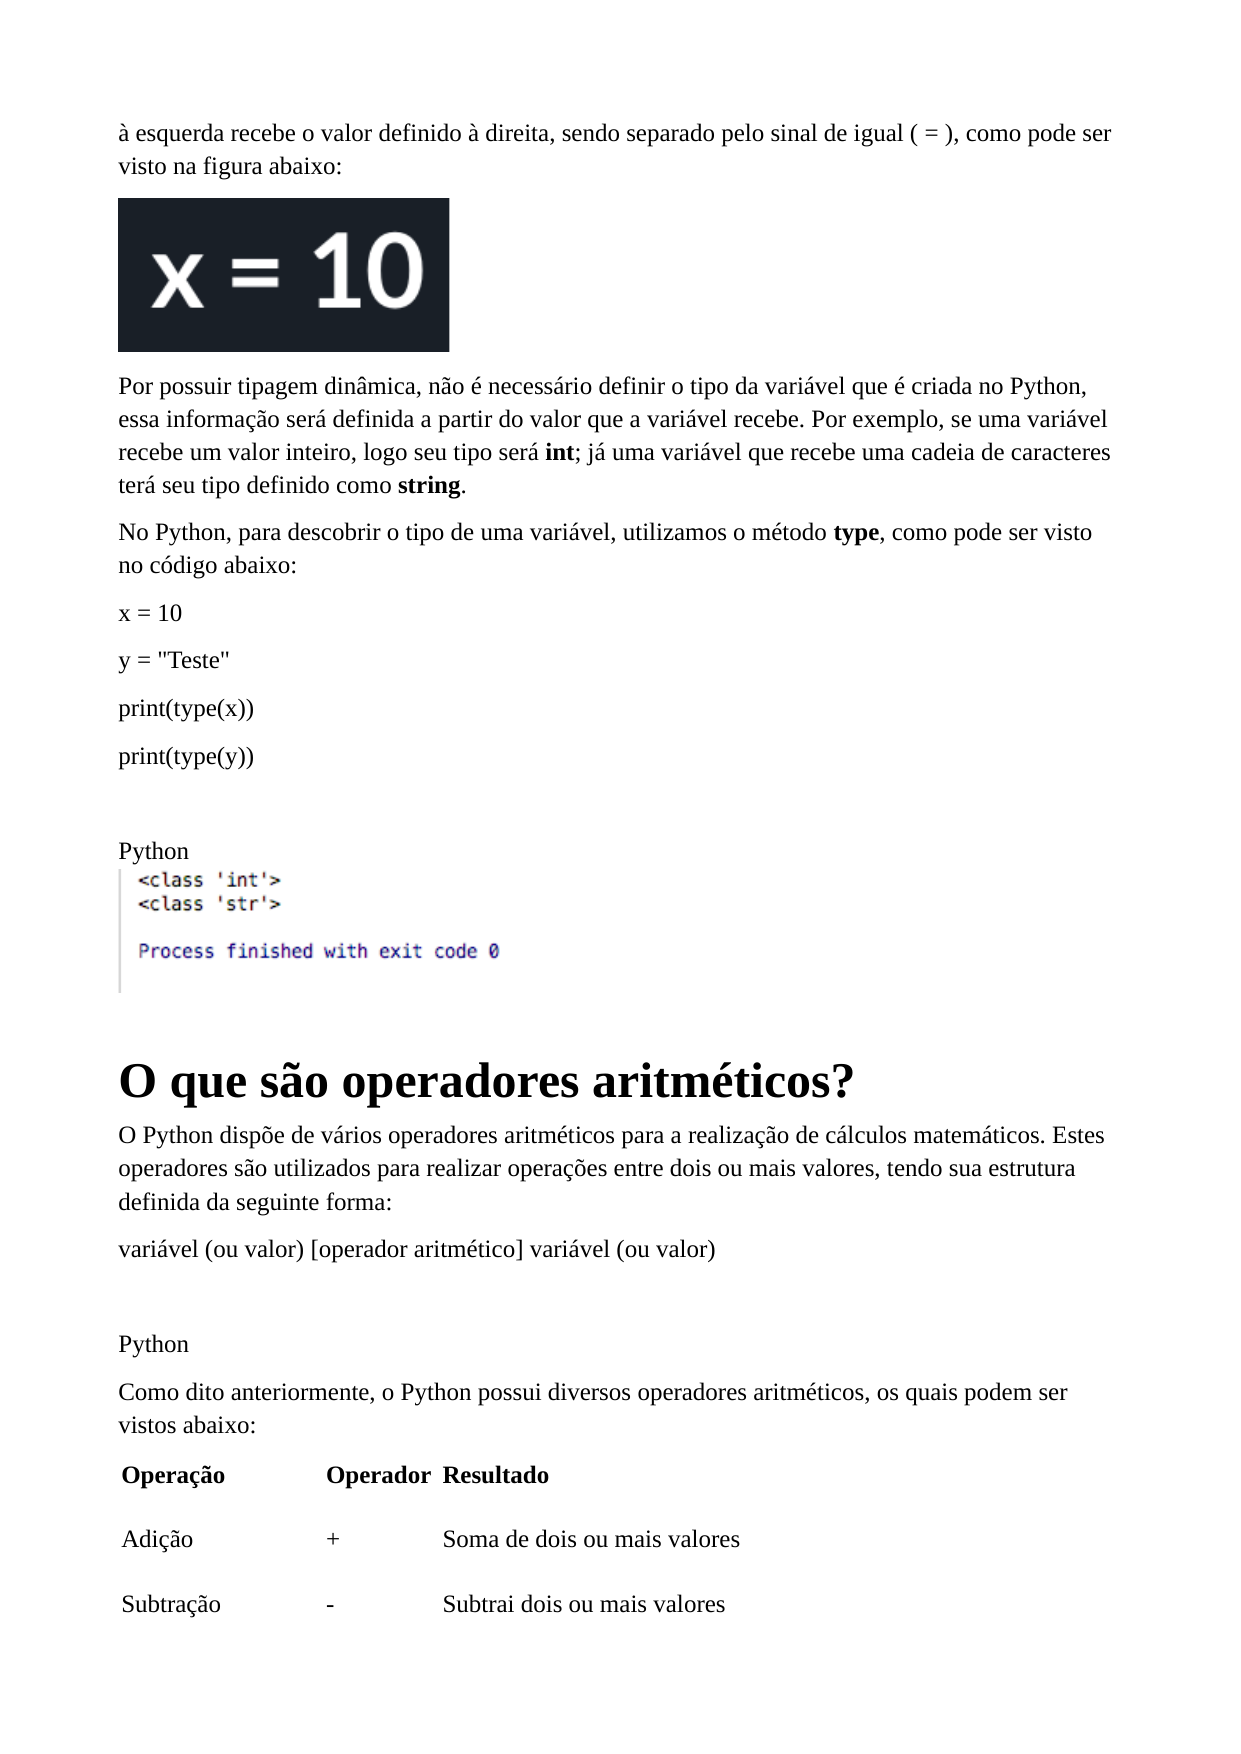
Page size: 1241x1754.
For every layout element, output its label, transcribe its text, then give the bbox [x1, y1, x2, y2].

text variável (ou valor) [operador aritmético] variável (ou valor) [118, 1234, 1122, 1263]
table_cell Adição [118, 1522, 323, 1586]
picture [118, 869, 645, 993]
text Por possuir tipagem dinâmica, não é necessário definir o tipo da variável que é criada no Python, essa informação será definida a partir do valor que a variável recebe. Por exemplo, se uma variável recebe um valor inteiro, logo seu tipo será int; já uma variável que recebe uma cadeia de caracteres terá seu tipo definido como string. [118, 371, 1122, 498]
table_header Operação [118, 1458, 323, 1522]
text No Python, para descobrir o tipo de uma variável, utilizamos o método type, como pode ser visto no código abaixo: [118, 517, 1122, 579]
text Python [118, 1329, 1122, 1358]
text Como dito anteriormente, o Python possui diversos operadores aritméticos, os quais podem ser vistos abaixo: [118, 1377, 1122, 1439]
text print(type(y)) [118, 741, 1122, 769]
text print(type(x)) [118, 693, 1122, 722]
picture [118, 198, 450, 352]
table_header Resultado [439, 1458, 1122, 1522]
text Python [118, 836, 1122, 865]
table_cell Subtração [118, 1586, 323, 1620]
text à esquerda recebe o valor definido à direita, sendo separado pelo sinal de igual ( = ), como pode ser visto na figura abaixo: [118, 118, 1122, 180]
table_cell - [323, 1586, 439, 1620]
text y = "Teste" [118, 646, 1122, 674]
text x = 10 [118, 598, 1122, 627]
table_cell Soma de dois ou mais valores [439, 1522, 1122, 1586]
table_cell + [323, 1522, 439, 1586]
text O Python dispõe de vários operadores aritméticos para a realização de cálculos matemáticos. Estes operadores são utilizados para realizar operações entre dois ou mais valores, tendo sua estrutura definida da seguinte forma: [118, 1121, 1122, 1215]
table_header Operador [323, 1458, 439, 1522]
subtitle O que são operadores aritméticos? [118, 1051, 1122, 1108]
table_cell Subtrai dois ou mais valores [439, 1586, 1122, 1620]
